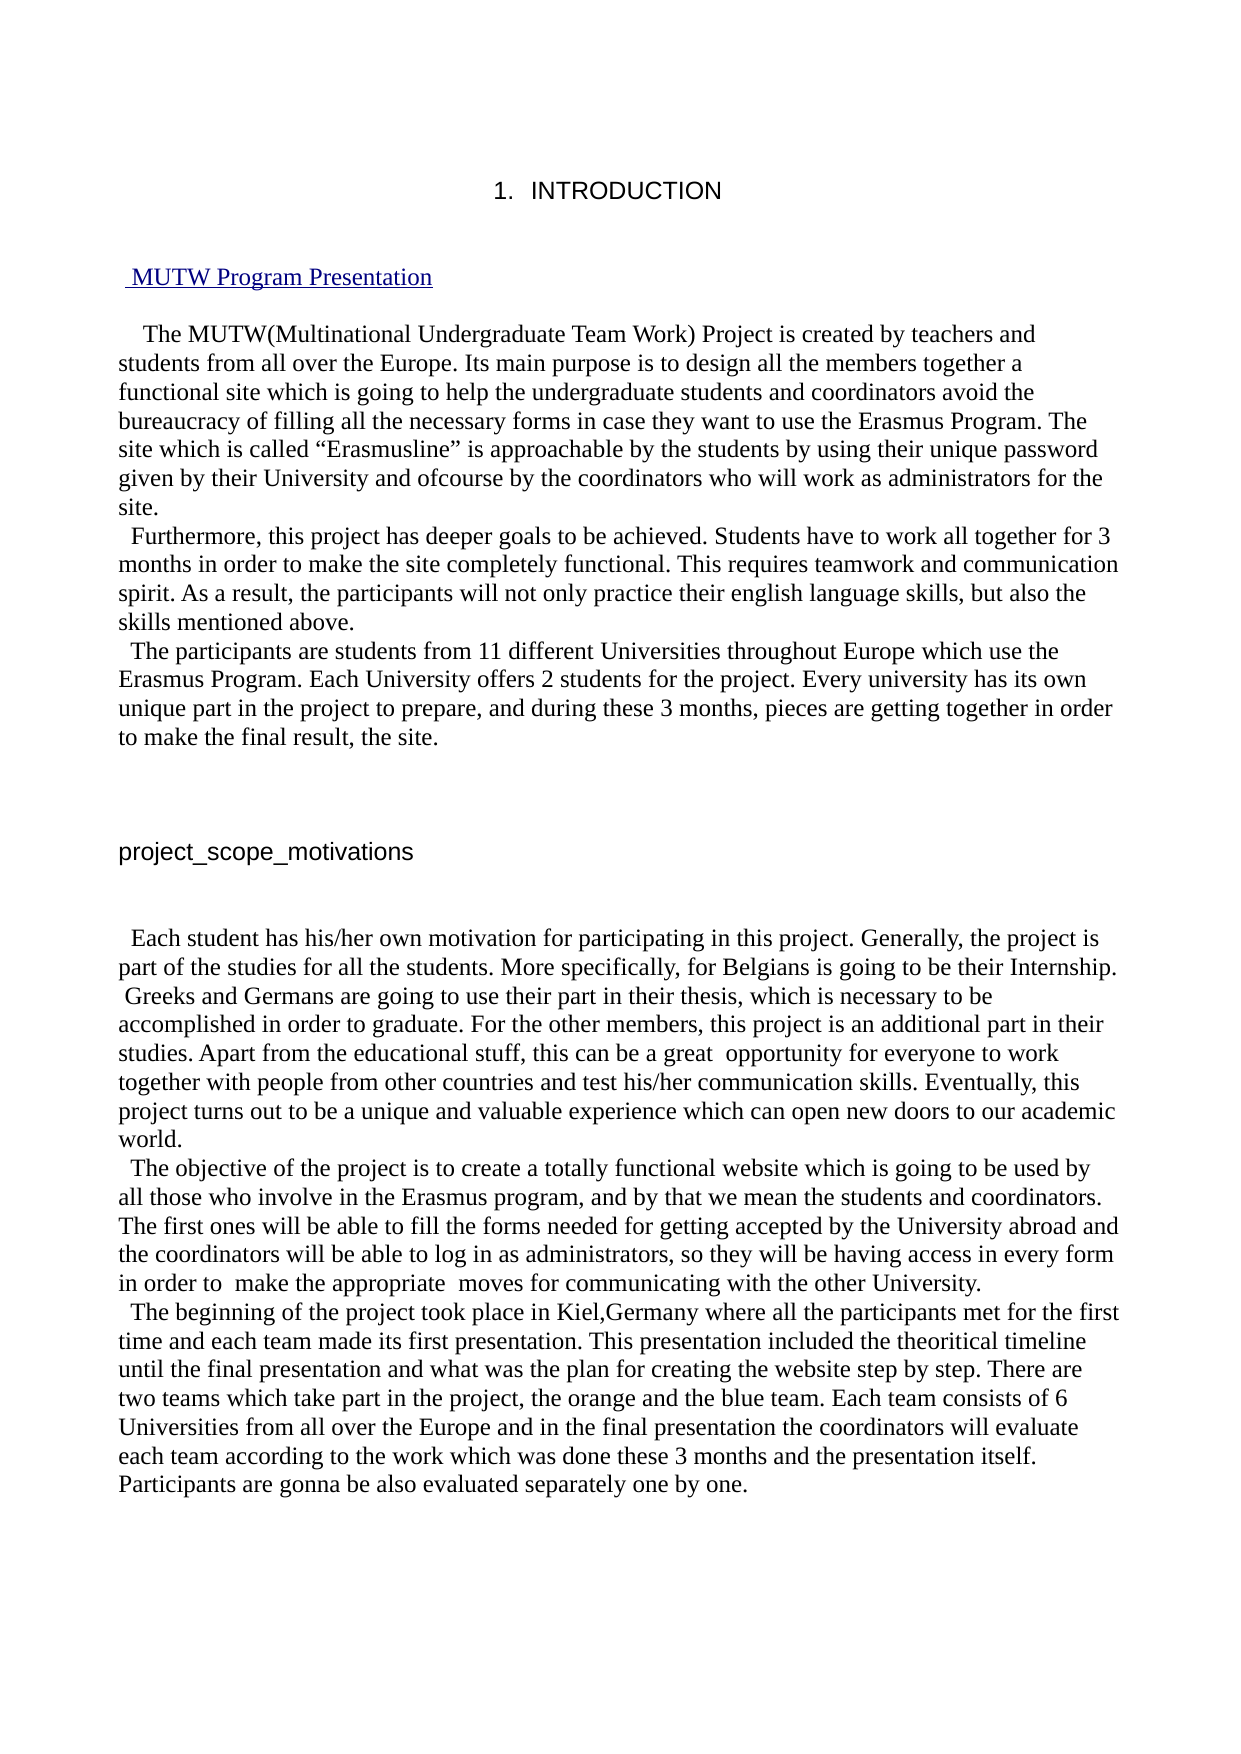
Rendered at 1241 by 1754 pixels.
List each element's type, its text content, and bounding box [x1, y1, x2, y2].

text MUTW Program Presentation [118, 262, 1122, 291]
text project_scope_motivations [118, 837, 1122, 866]
text Furthermore, this project has deeper goals to be achieved. Students have to work all together for 3 months in order to make the site completely functional. This requires teamwork and communication spirit. As a result, the participants will not only practice their english language skills, but also the skills mentioned above. [118, 521, 1122, 636]
text The participants are students from 11 different Universities throughout Europe which use the Erasmus Program. Each University offers 2 students for the project. Every university has its own unique part in the project to prepare, and during these 3 months, pieces are getting together in order to make the final result, the site. [118, 636, 1122, 751]
text Greeks and Germans are going to use their part in their thesis, which is necessary to be accomplished in order to graduate. For the other members, this project is an additional part in their studies. Apart from the educational stuff, this can be a great opportunity for everyone to work together with people from other countries and test his/her communication skills. Eventually, this project turns out to be a unique and valuable experience which can open new doors to our academic world. [118, 981, 1122, 1153]
text The objective of the project is to create a totally functional website which is going to be used by all those who involve in the Erasmus program, and by that we mean the students and coordinators. [118, 1153, 1122, 1211]
text The beginning of the project took place in Kiel,Germany where all the participants met for the first time and each team made its first presentation. This presentation included the theoritical timeline until the final presentation and what was the plan for creating the website step by step. There are two teams which take part in the project, the orange and the blue team. Each team consists of 6 Universities from all over the Europe and in the final presentation the coordinators will evaluate each team according to the work which was done these 3 months and the presentation itself. Participants are gonna be also evaluated separately one by one. [118, 1297, 1122, 1498]
text Each student has his/her own motivation for participating in this project. Generally, the project is part of the studies for all the students. More specifically, for Belgians is going to be their Internship. [118, 923, 1122, 981]
text The MUTW(Multinational Undergraduate Team Work) Project is created by teachers and students from all over the Europe. Its main purpose is to design all the members together a functional site which is going to help the undergraduate students and coordinators avoid the bureaucracy of filling all the necessary forms in case they want to use the Erasmus Program. The site which is called “Erasmusline” is approachable by the students by using their unique password given by their University and ofcourse by the coordinators who will work as administrators for the site. [118, 319, 1122, 521]
text The first ones will be able to fill the forms needed for getting accepted by the University abroad and the coordinators will be able to log in as administrators, so they will be having access in every form in order to make the appropriate moves for communicating with the other University. [118, 1211, 1122, 1297]
list INTRODUCTION [493, 176, 1122, 204]
